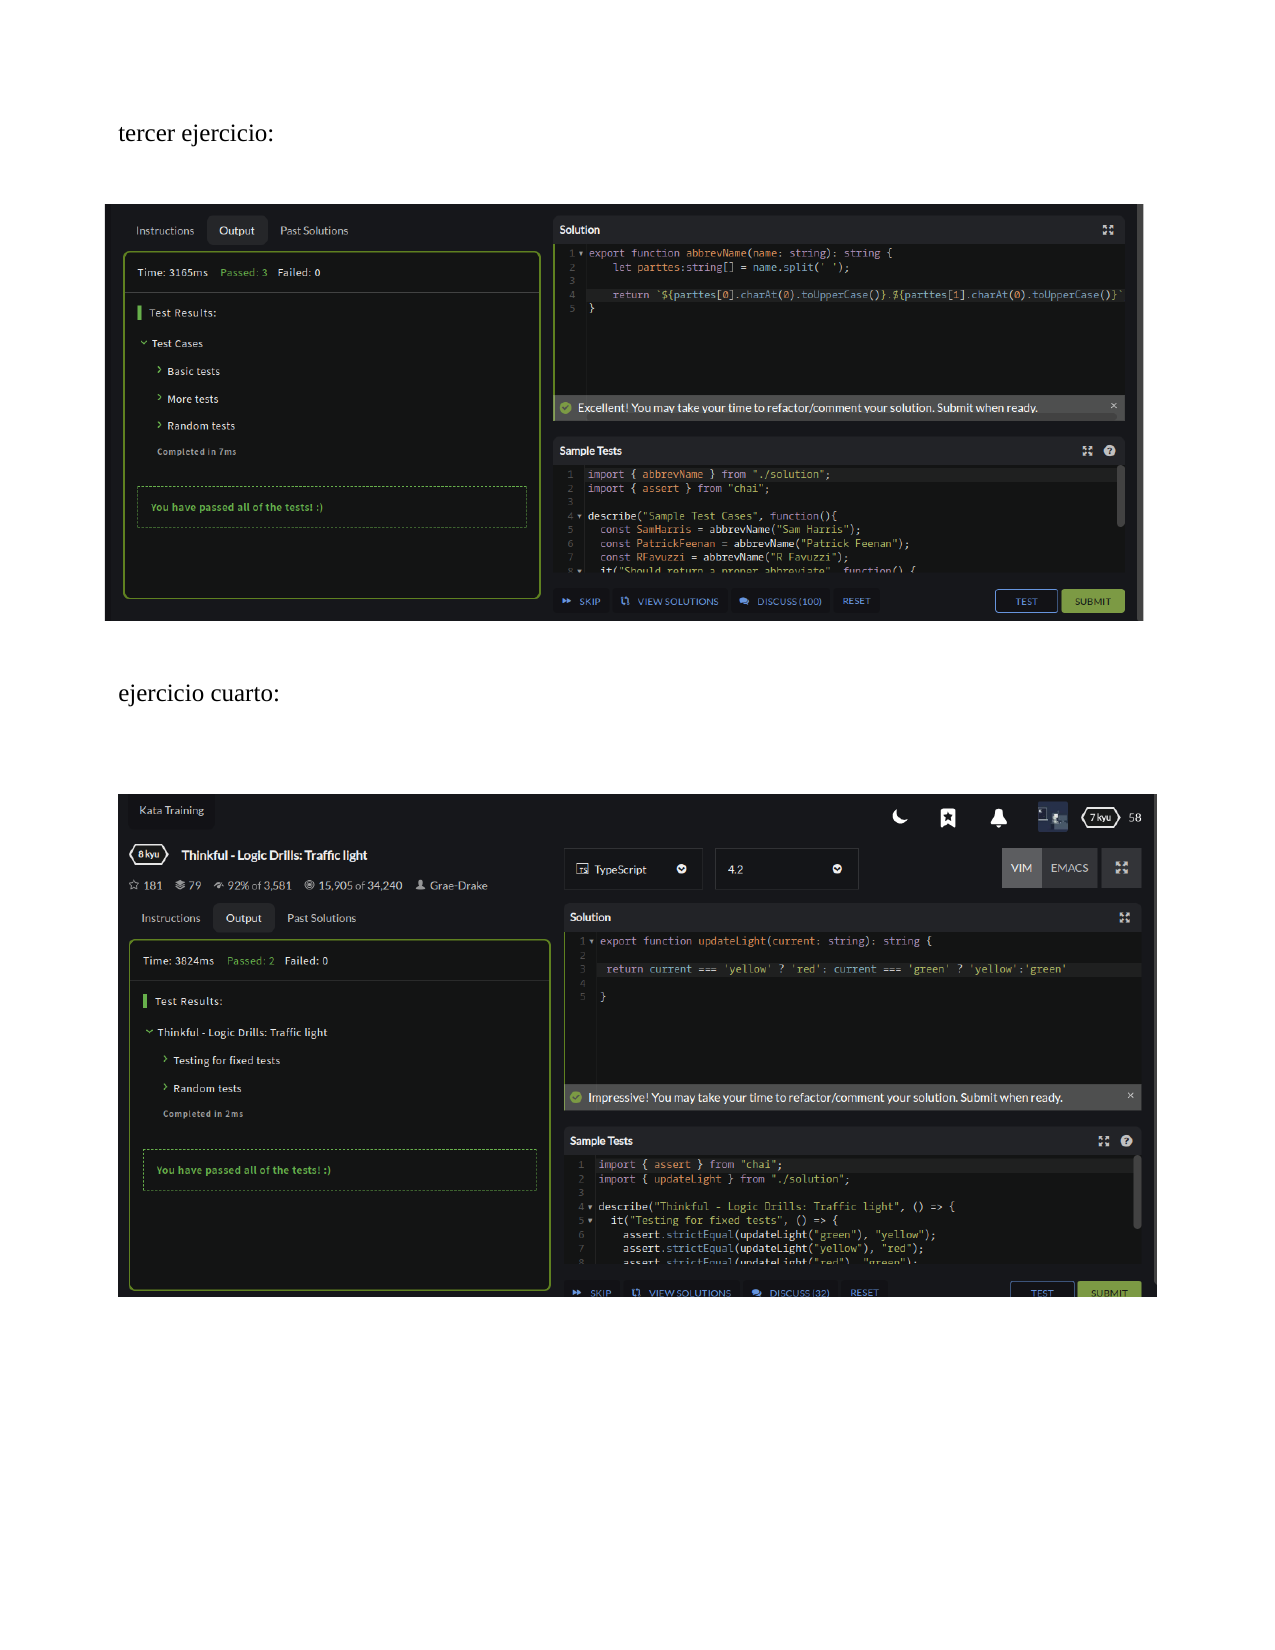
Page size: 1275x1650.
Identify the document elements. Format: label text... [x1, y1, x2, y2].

picture [104, 204, 1144, 621]
text ejercicio cuarto: [118, 678, 1157, 707]
text tercer ejercicio: [118, 118, 1157, 147]
picture [118, 794, 1157, 1297]
